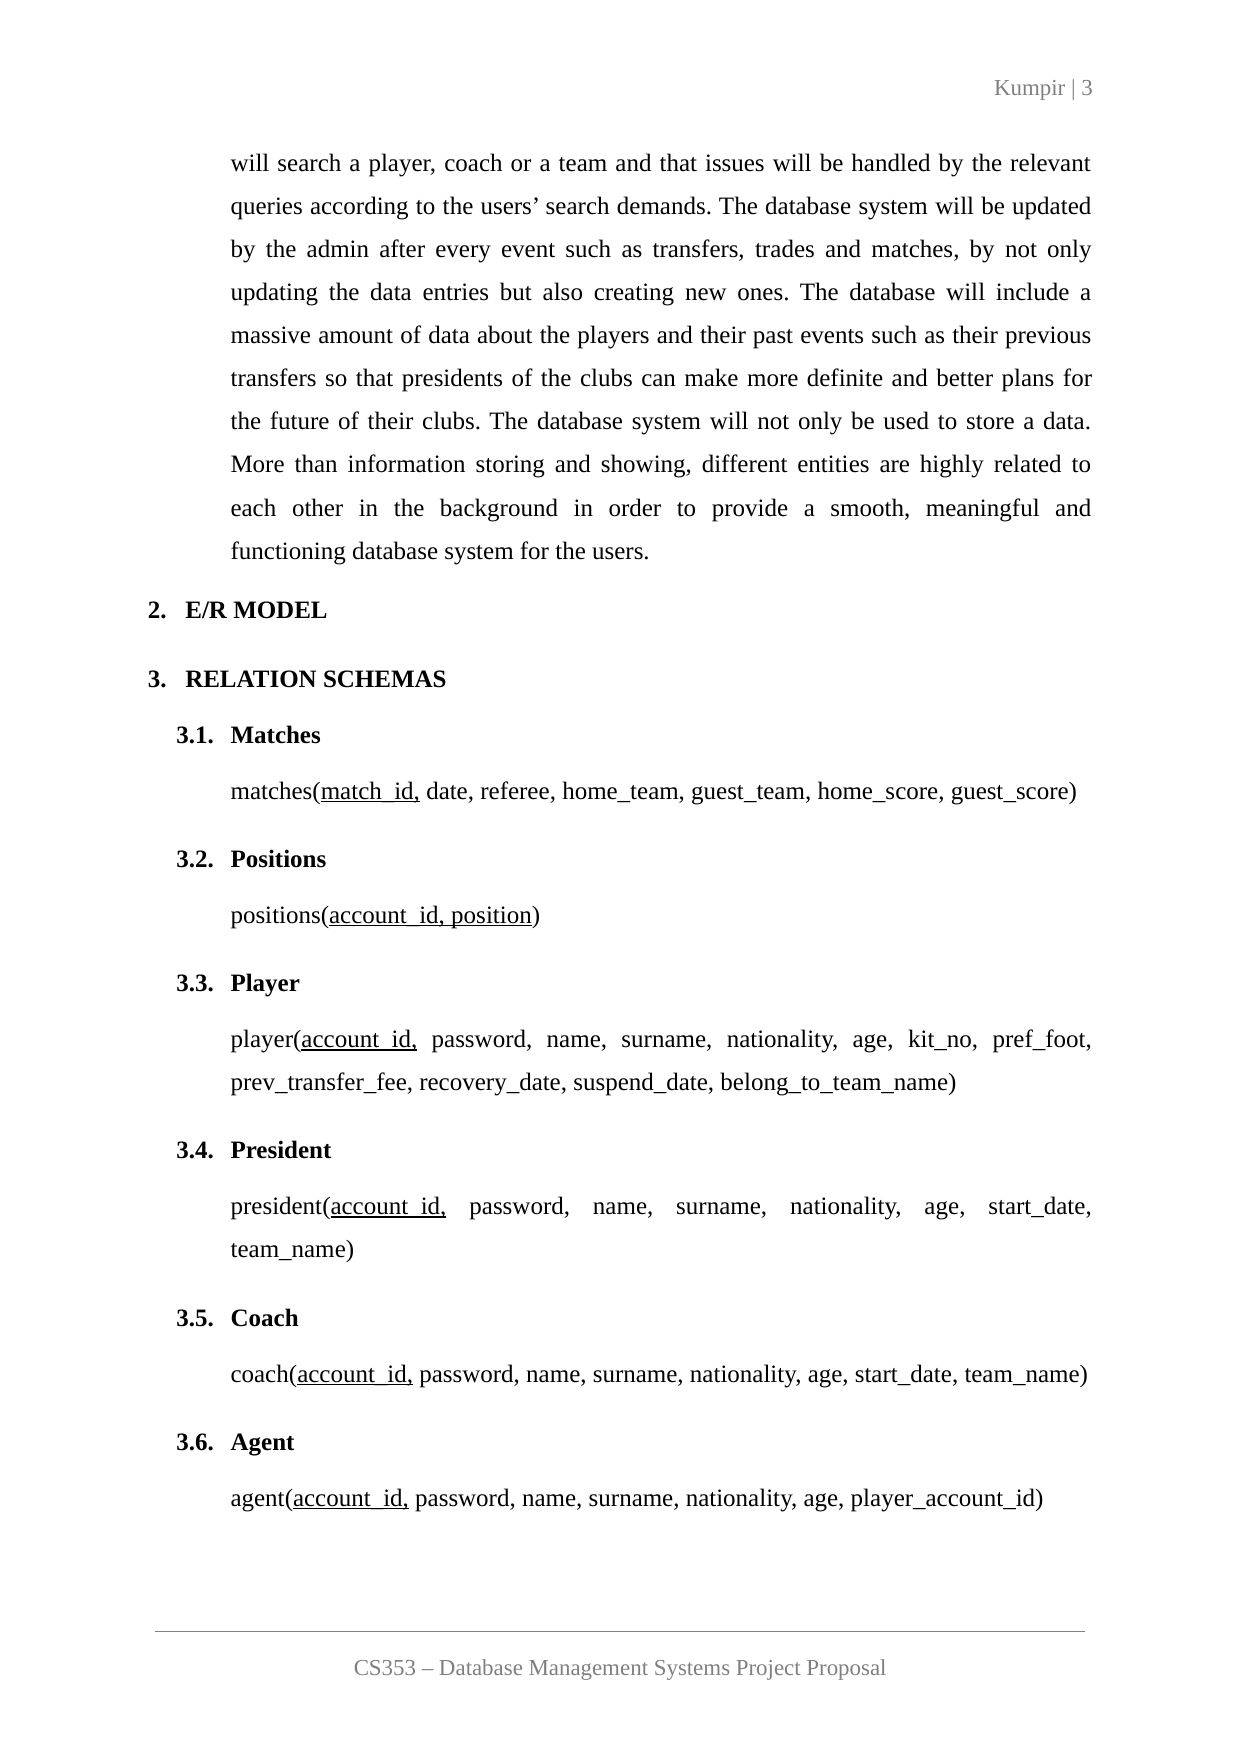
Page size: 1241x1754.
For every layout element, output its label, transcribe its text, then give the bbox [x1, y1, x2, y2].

text matches(match_id, date, referee, home_team, guest_team, home_score, guest_score) [230, 776, 1093, 804]
text player(account_id, password, name, surname, nationality, age, kit_no, pref_foot, prev_transfer_fee, recovery_date, suspend_date, belong_to_team_name) [230, 1024, 1093, 1096]
subtitle President [195, 1135, 1093, 1164]
list E/R MODEL [148, 596, 1093, 624]
subtitle Positions [195, 844, 1093, 873]
text will search a player, coach or a team and that issues will be handled by the relevant queries according to the users’ search demands. The database system will be updated by the admin after every event such as transfers, trades and matches, by not only updating the data entries but also creating new ones. The database will include a massive amount of data about the players and their past events such as their previous transfers so that presidents of the clubs can make more definite and better plans for the future of their clubs. The database system will not only be used to store a data. More than information storing and showing, different entities are highly related to each other in the background in order to provide a smooth, meaningful and functioning database system for the users. [230, 148, 1093, 564]
subtitle Matches [195, 720, 1093, 748]
subtitle Coach [195, 1303, 1093, 1331]
subtitle Player [195, 968, 1093, 997]
text agent(account_id, password, name, surname, nationality, age, player_account_id) [230, 1483, 1093, 1512]
text coach(account_id, password, name, surname, nationality, age, start_date, team_name) [230, 1359, 1093, 1387]
text president(account_id, password, name, surname, nationality, age, start_date, team_name) [230, 1191, 1093, 1263]
text positions(account_id, position) [230, 900, 1093, 929]
subtitle Agent [195, 1427, 1093, 1456]
subtitle RELATION SCHEMAS [148, 664, 1093, 692]
